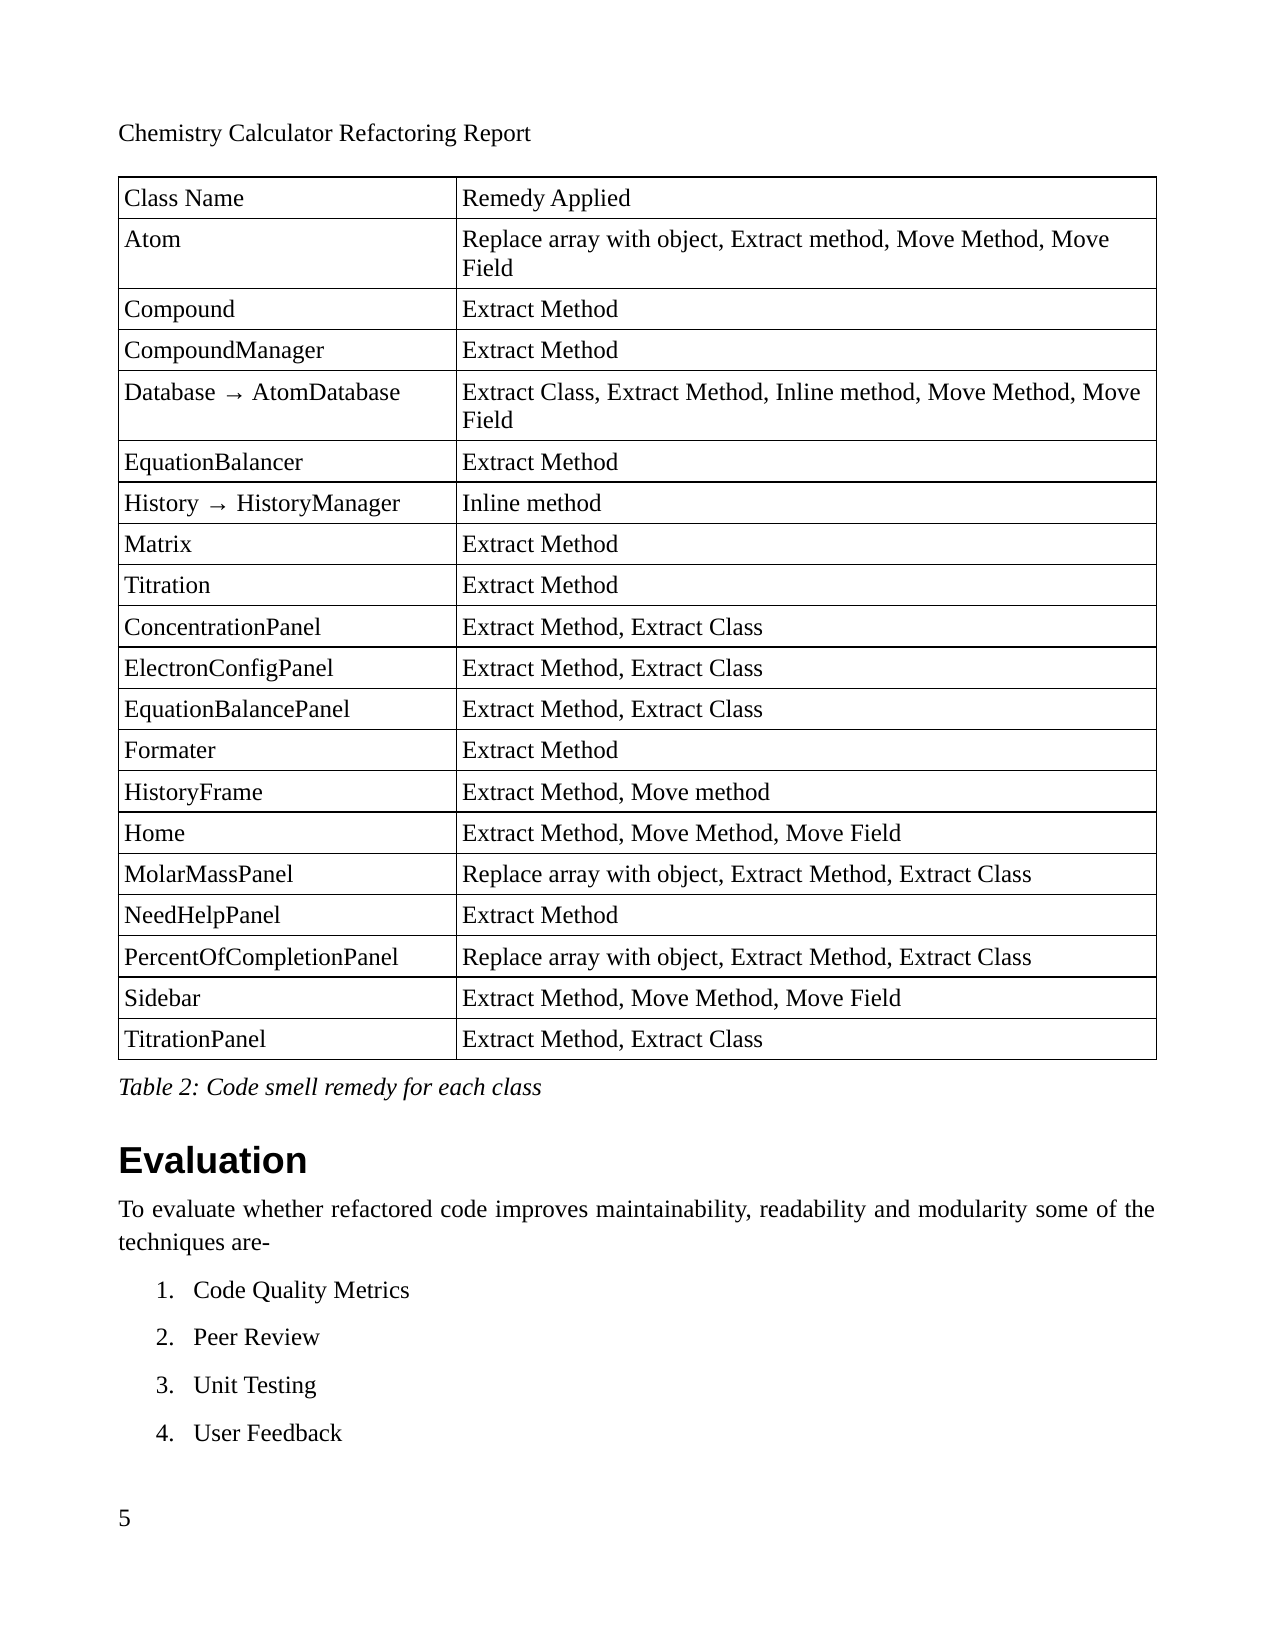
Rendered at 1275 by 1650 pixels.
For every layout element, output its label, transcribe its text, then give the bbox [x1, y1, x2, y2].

table_cell Database → AtomDatabase [119, 371, 456, 440]
table_cell Extract Method, Extract Class [457, 648, 1156, 688]
table_cell EquationBalancePanel [119, 689, 456, 729]
table_cell CompoundManager [119, 330, 456, 370]
table_cell Extract Method [457, 895, 1156, 935]
table_cell Extract Method, Extract Class [457, 606, 1156, 646]
list Peer Review [156, 1322, 1157, 1351]
table_cell Titration [119, 565, 456, 605]
table_header Remedy Applied [457, 178, 1156, 218]
list User Feedback [156, 1418, 1157, 1446]
table_cell TitrationPanel [119, 1019, 456, 1059]
table_cell Sidebar [119, 978, 456, 1018]
text Table 2: Code smell remedy for each class [118, 1072, 1157, 1101]
table_cell Replace array with object, Extract Method, Extract Class [457, 936, 1156, 976]
table_cell Inline method [457, 483, 1156, 523]
table_cell Extract Method, Extract Class [457, 689, 1156, 729]
table_cell ElectronConfigPanel [119, 648, 456, 688]
table_cell Extract Method [457, 565, 1156, 605]
table_cell Replace array with object, Extract Method, Extract Class [457, 854, 1156, 894]
table_cell Atom [119, 219, 456, 288]
table_cell Extract Method [457, 330, 1156, 370]
table_cell Extract Method, Move Method, Move Field [457, 813, 1156, 853]
table_cell Extract Method, Move Method, Move Field [457, 978, 1156, 1018]
table_cell NeedHelpPanel [119, 895, 456, 935]
table_cell HistoryFrame [119, 771, 456, 811]
table_cell Extract Class, Extract Method, Inline method, Move Method, Move Field [457, 371, 1156, 440]
table_cell Compound [119, 289, 456, 329]
table_header Class Name [119, 178, 456, 218]
table_cell Extract Method, Extract Class [457, 1019, 1156, 1059]
table_cell Extract Method [457, 730, 1156, 770]
table_cell EquationBalancer [119, 441, 456, 481]
table_cell ConcentrationPanel [119, 606, 456, 646]
table_cell Extract Method [457, 441, 1156, 481]
table_cell Formater [119, 730, 456, 770]
table_cell History → HistoryManager [119, 483, 456, 523]
subtitle Evaluation [118, 1139, 1157, 1182]
list Code Quality Metrics [156, 1275, 1157, 1304]
table_cell Home [119, 813, 456, 853]
table_cell Extract Method [457, 524, 1156, 564]
table_cell MolarMassPanel [119, 854, 456, 894]
table_cell Matrix [119, 524, 456, 564]
table_cell Extract Method [457, 289, 1156, 329]
list Unit Testing [156, 1370, 1157, 1399]
table_cell PercentOfCompletionPanel [119, 936, 456, 976]
table_cell Replace array with object, Extract method, Move Method, Move Field [457, 219, 1156, 288]
table_cell Extract Method, Move method [457, 771, 1156, 811]
text To evaluate whether refactored code improves maintainability, readability and modularity some of the techniques are- [118, 1194, 1157, 1256]
